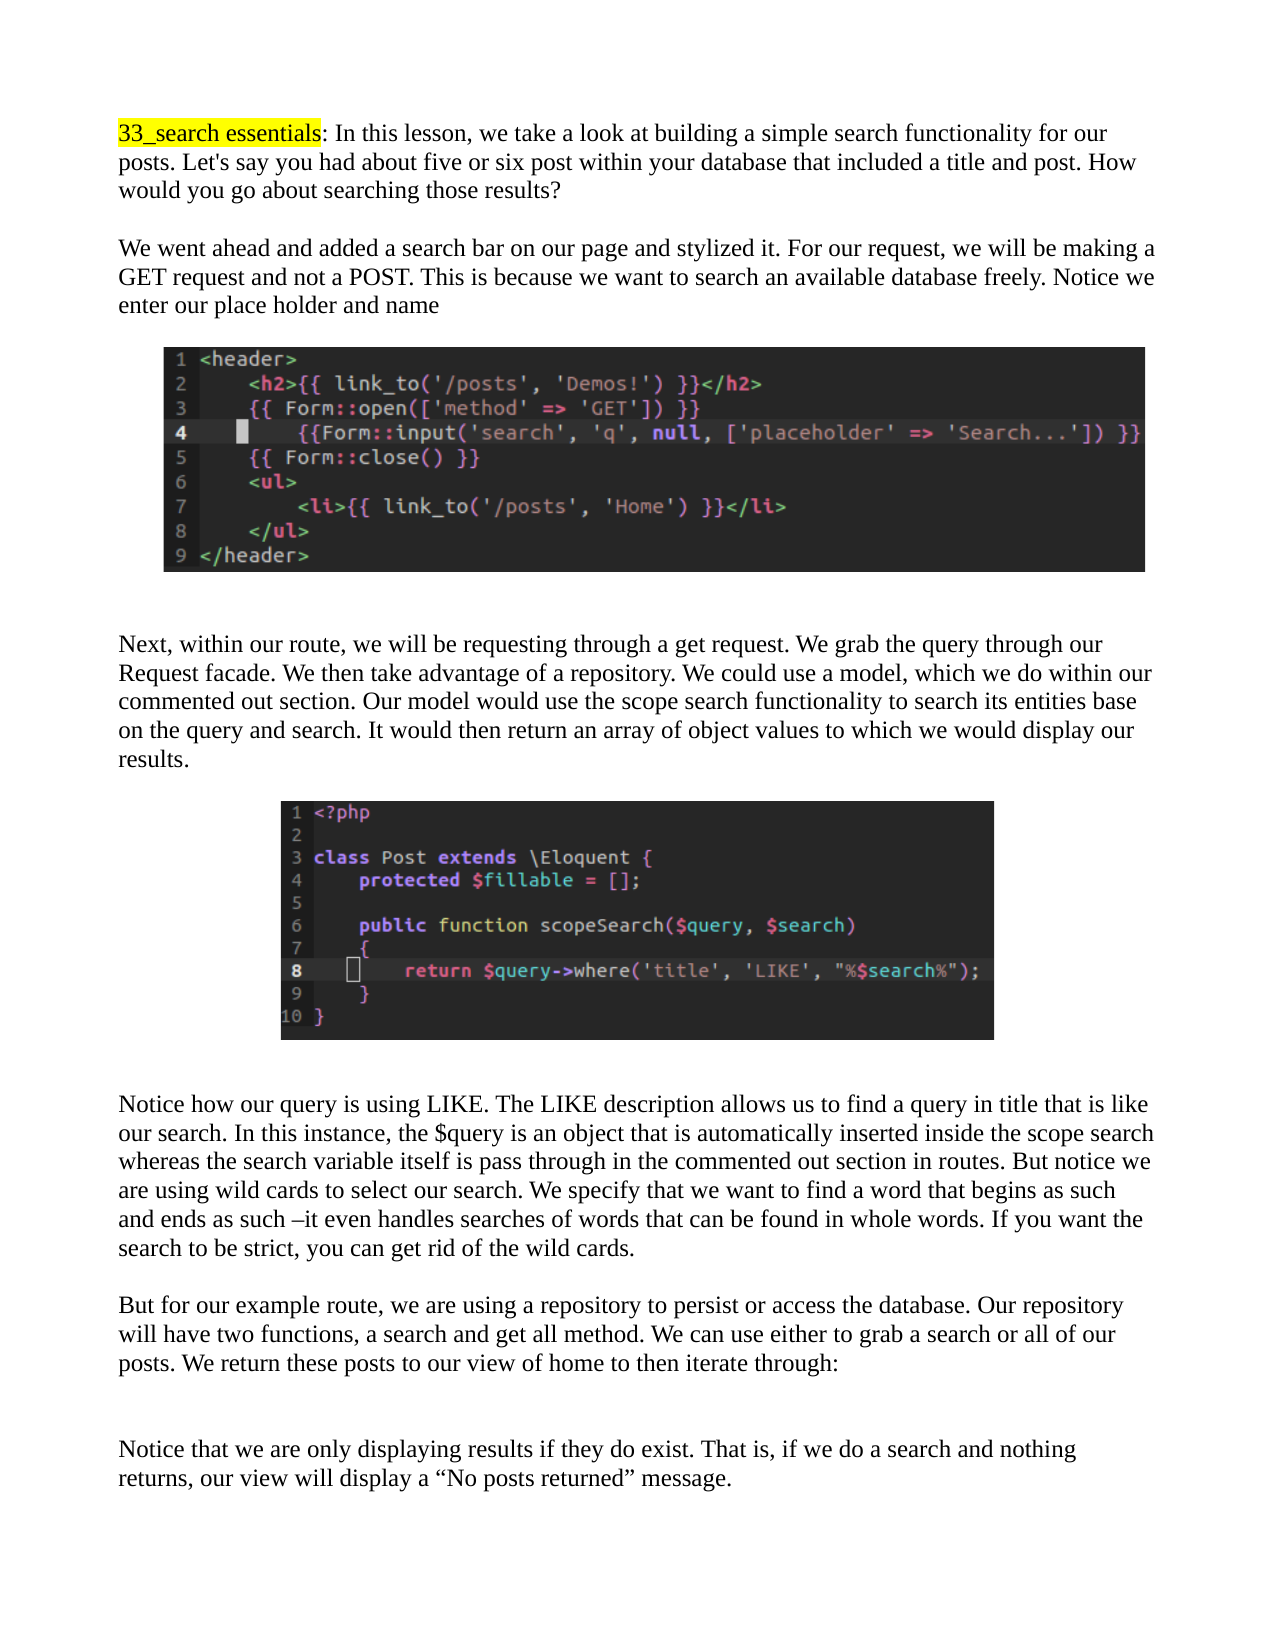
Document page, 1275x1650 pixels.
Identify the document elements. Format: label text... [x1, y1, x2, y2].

text Notice how our query is using LIKE. The LIKE description allows us to find a query in title that is like our search. In this instance, the $query is an object that is automatically inserted inside the scope search whereas the search variable itself is pass through in the commented out section in routes. But notice we are using wild cards to select our search. We specify that we want to find a word that begins as such and ends as such –it even handles searches of words that can be found in whole words. If you want the search to be strict, you can get rid of the wild cards. [118, 1089, 1157, 1261]
picture [280, 801, 995, 1040]
text But for our example route, we are using a repository to persist or access the database. Our repository will have two functions, a search and get all method. We can use either to grab a search or all of our posts. We return these posts to our view of home to then iterate through: [118, 1290, 1157, 1376]
text 33_search essentials: In this lesson, we take a look at building a simple search functionality for our posts. Let's say you had about five or six post within your database that included a title and post. How would you go about searching those results? [118, 118, 1157, 204]
picture [163, 347, 1146, 572]
text Next, within our route, we will be requesting through a get request. We grab the query through our Request facade. We then take advantage of a repository. We could use a model, which we do within our commented out section. Our model would use the scope search functionality to search its entities base on the query and search. It would then return an array of object values to which we would display our results. [118, 629, 1157, 773]
text We went ahead and added a search bar on our page and stylized it. For our request, we will be making a GET request and not a POST. This is because we want to search an available database freely. Notice we enter our place holder and name [118, 233, 1157, 319]
text Notice that we are only displaying results if they do exist. That is, if we do a search and nothing returns, our view will display a “No posts returned” message. [118, 1434, 1157, 1491]
